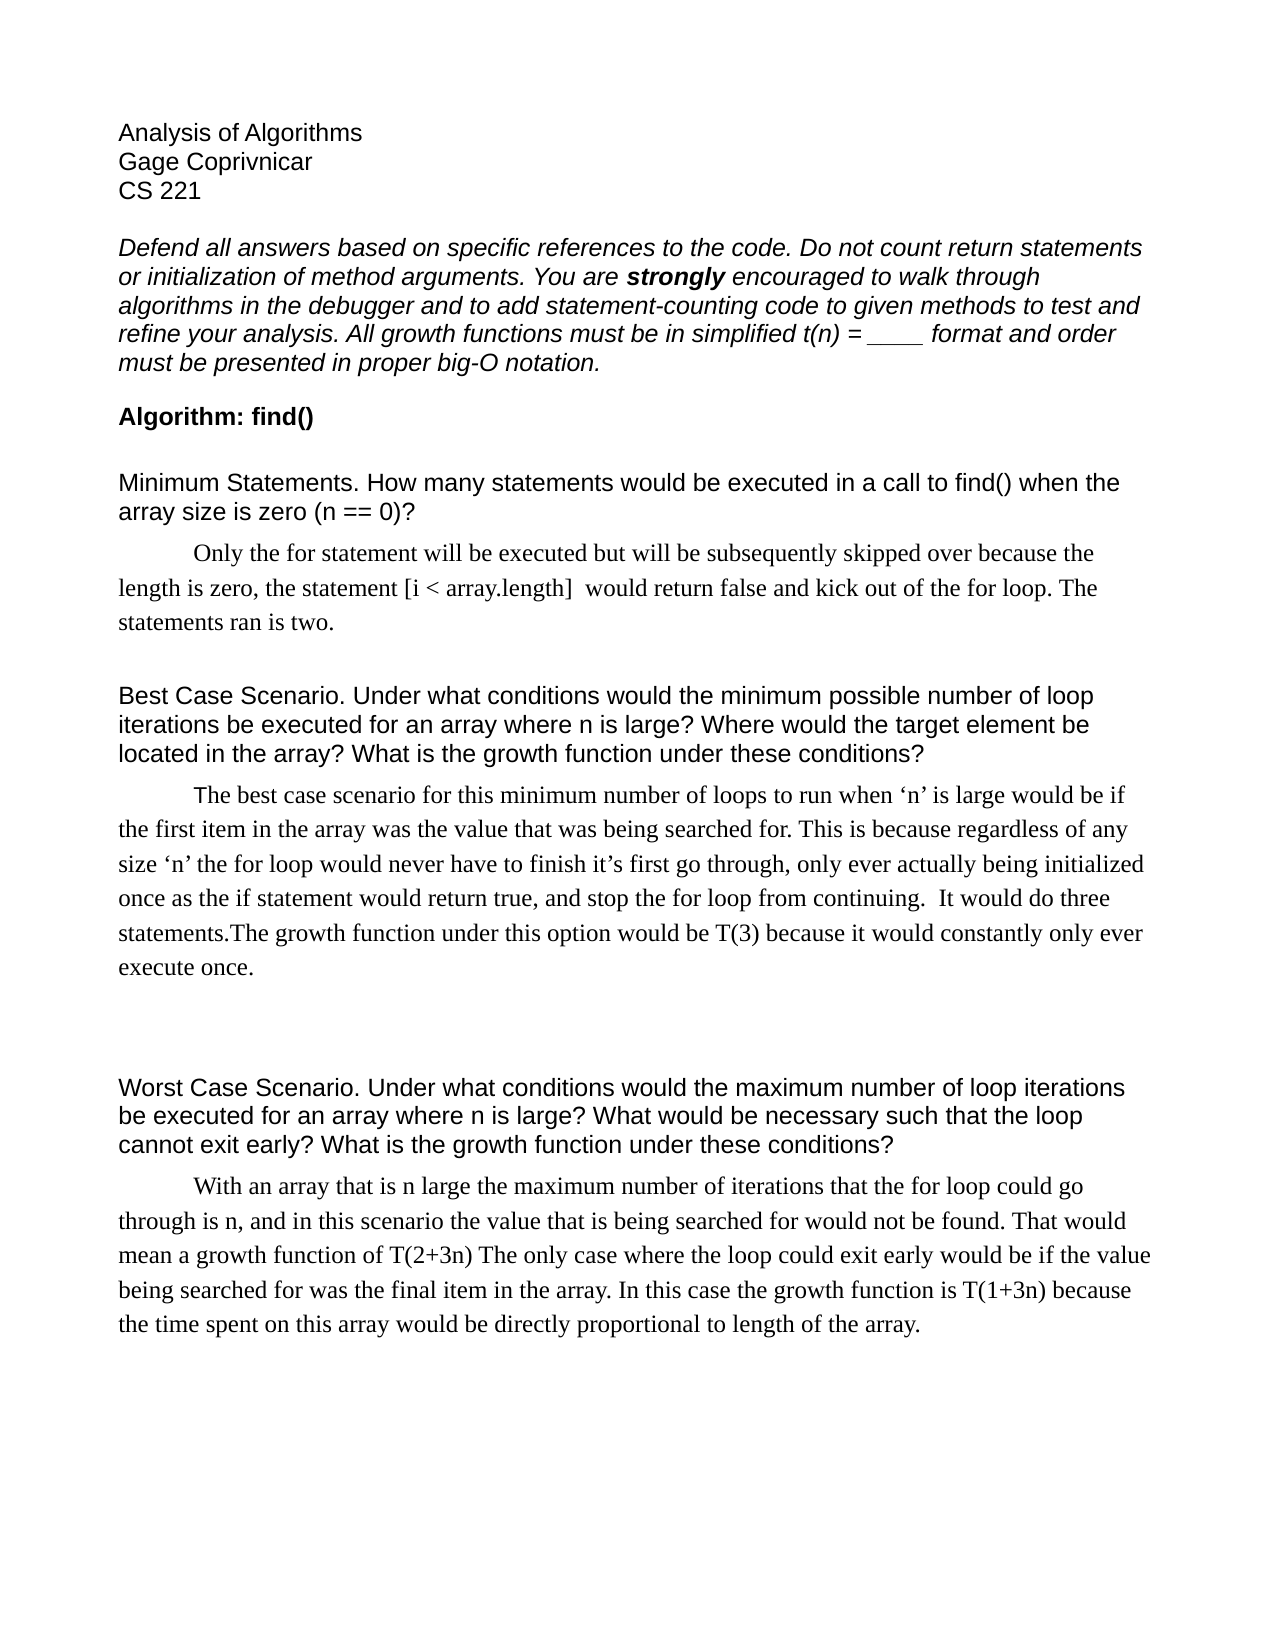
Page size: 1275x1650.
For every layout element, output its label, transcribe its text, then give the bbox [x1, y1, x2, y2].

subtitle Worst Case Scenario. Under what conditions would the maximum number of loop iterations be executed for an array where n is large? What would be necessary such that the loop cannot exit early? What is the growth function under these conditions? [118, 1072, 1157, 1159]
text The best case scenario for this minimum number of loops to run when ‘n’ is large would be if the first item in the array was the value that was being searched for. This is because regardless of any size ‘n’ the for loop would never have to finish it’s first go through, only ever actually being initialized once as the if statement would return true, and stop the for loop from continuing. It would do three statements.The growth function under this option would be T(3) because it would constantly only ever execute once. [118, 780, 1157, 981]
text CS 221 [118, 176, 1157, 204]
text Analysis of Algorithms [118, 118, 1157, 147]
subtitle Algorithm: find() [118, 402, 1157, 431]
text With an array that is n large the maximum number of iterations that the for loop could go through is n, and in this scenario the value that is being searched for would not be found. That would mean a growth function of T(2+3n) The only case where the loop could exit early would be if the value being searched for was the final item in the array. In this case the growth function is T(1+3n) because the time spent on this array would be directly proportional to length of the array. [118, 1171, 1157, 1338]
subtitle Minimum Statements. How many statements would be executed in a call to find() when the array size is zero (n == 0)? [118, 468, 1157, 526]
subtitle Best Case Scenario. Under what conditions would the minimum possible number of loop iterations be executed for an array where n is large? Where would the target element be located in the array? What is the growth function under these conditions? [118, 681, 1157, 767]
text Defend all answers based on specific references to the code. Do not count return statements or initialization of method arguments. You are strongly encouraged to walk through algorithms in the debugger and to add statement-counting code to given methods to test and refine your analysis. All growth functions must be in simplified t(n) = ____ format and order must be presented in proper big-O notation. [118, 233, 1157, 377]
text Gage Coprivnicar [118, 147, 1157, 176]
text Only the for statement will be executed but will be subsequently skipped over because the length is zero, the statement [i < array.length] would return false and kick out of the for loop. The statements ran is two. [118, 538, 1157, 636]
